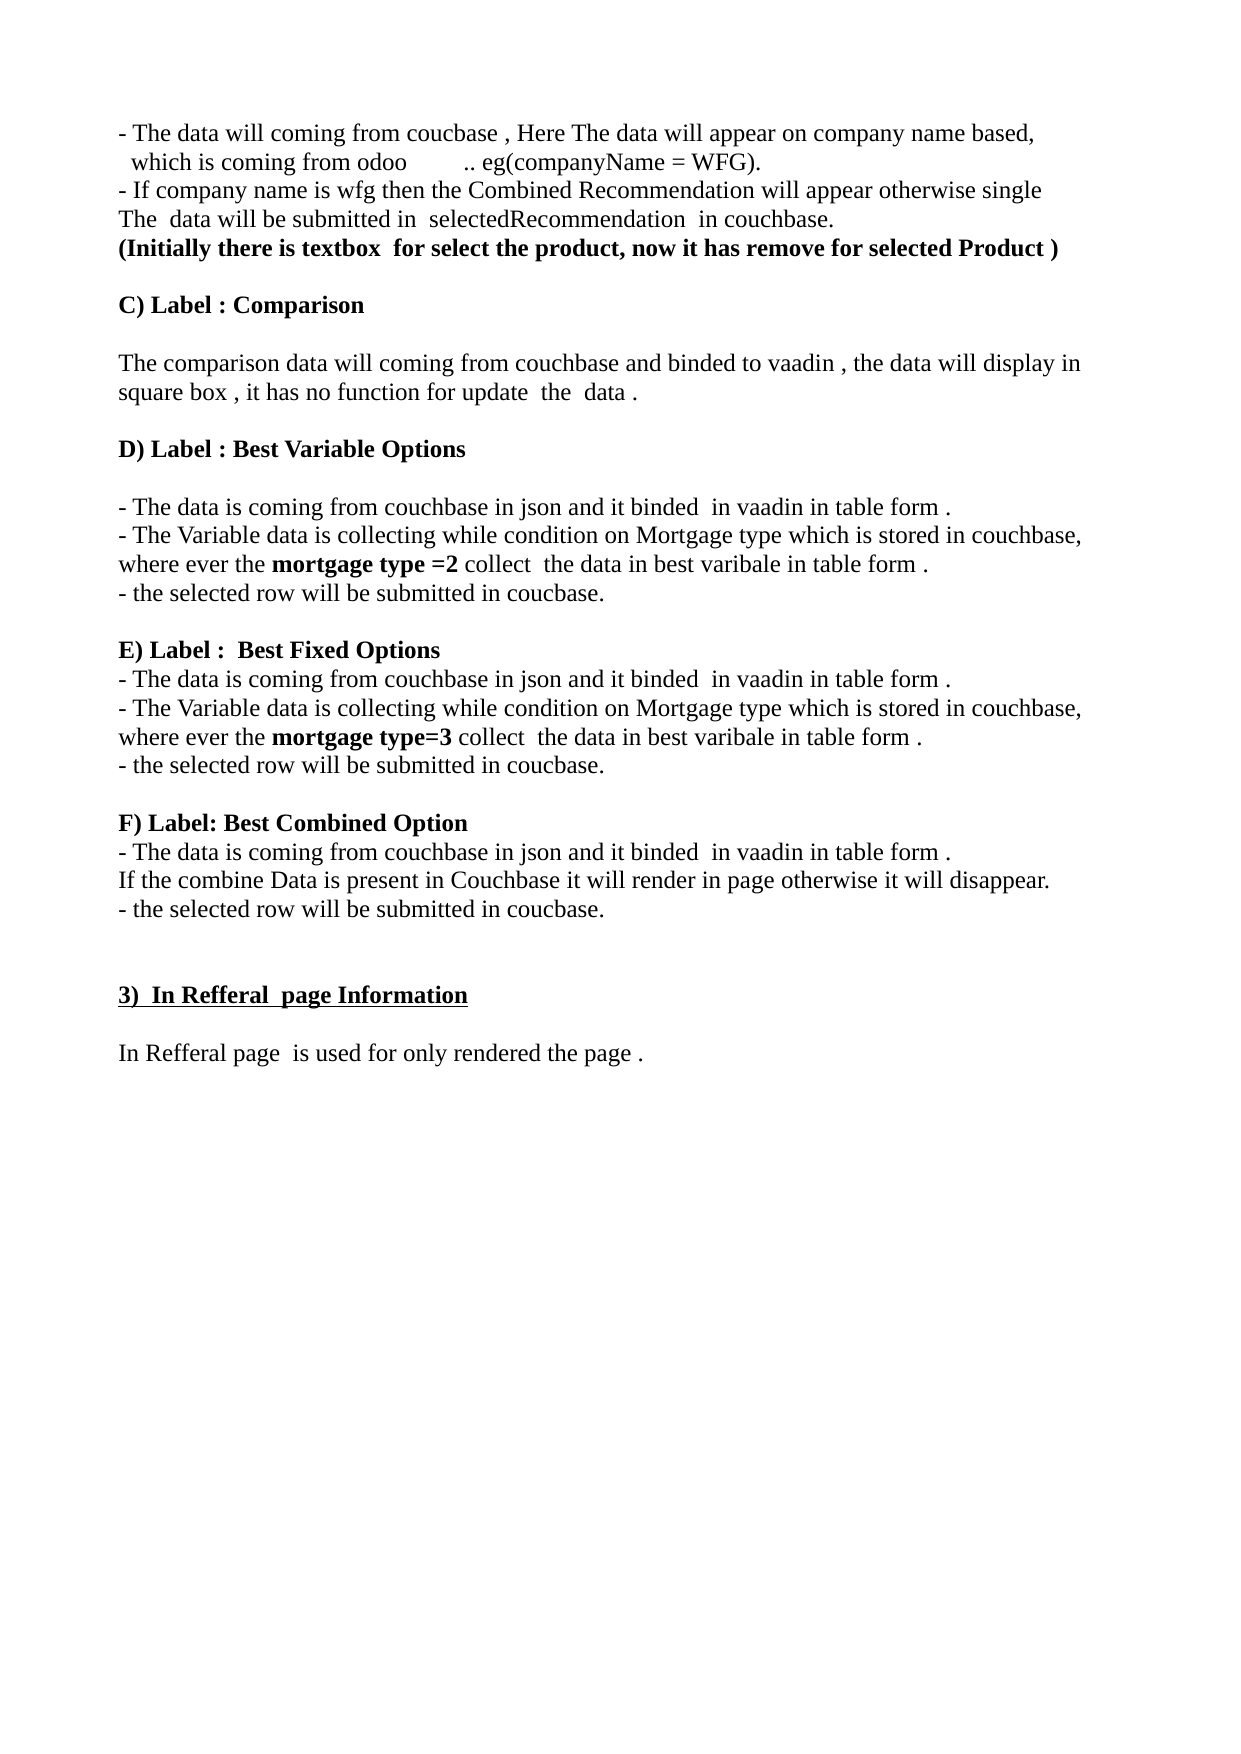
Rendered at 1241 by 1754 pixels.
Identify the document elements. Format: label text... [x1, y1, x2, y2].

text The data will be submitted in selectedRecommendation in couchbase. [118, 204, 1122, 233]
text In Refferal page is used for only rendered the page . [118, 1038, 1122, 1067]
text - The data will coming from coucbase , Here The data will appear on company name based, [118, 118, 1122, 147]
text 3) In Refferal page Information [118, 981, 1122, 1009]
text D) Label : Best Variable Options [118, 434, 1122, 463]
text C) Label : Comparison [118, 291, 1122, 319]
text F) Label: Best Combined Option [118, 808, 1122, 837]
text - the selected row will be submitted in coucbase. [118, 751, 1122, 779]
text E) Label : Best Fixed Options [118, 636, 1122, 664]
text If the combine Data is present in Couchbase it will render in page otherwise it will disappear. [118, 866, 1122, 894]
text - The data is coming from couchbase in json and it binded in vaadin in table form . [118, 664, 1122, 693]
text - If company name is wfg then the Combined Recommendation will appear otherwise single [118, 176, 1122, 204]
text - the selected row will be submitted in coucbase. [118, 578, 1122, 607]
text - The data is coming from couchbase in json and it binded in vaadin in table form . [118, 492, 1122, 521]
text - the selected row will be submitted in coucbase. [118, 894, 1122, 923]
text - The data is coming from couchbase in json and it binded in vaadin in table form . [118, 837, 1122, 866]
text where ever the mortgage type =2 collect the data in best varibale in table form . [118, 549, 1122, 578]
text - The Variable data is collecting while condition on Mortgage type which is stored in couchbase, [118, 521, 1122, 549]
text (Initially there is textbox for select the product, now it has remove for selected Product ) [118, 233, 1122, 262]
text where ever the mortgage type=3 collect the data in best varibale in table form . [118, 722, 1122, 751]
text which is coming from odoo .. eg(companyName = WFG). [118, 147, 1122, 176]
text - The Variable data is collecting while condition on Mortgage type which is stored in couchbase, [118, 693, 1122, 722]
text The comparison data will coming from couchbase and binded to vaadin , the data will display in square box , it has no function for update the data . [118, 348, 1122, 406]
